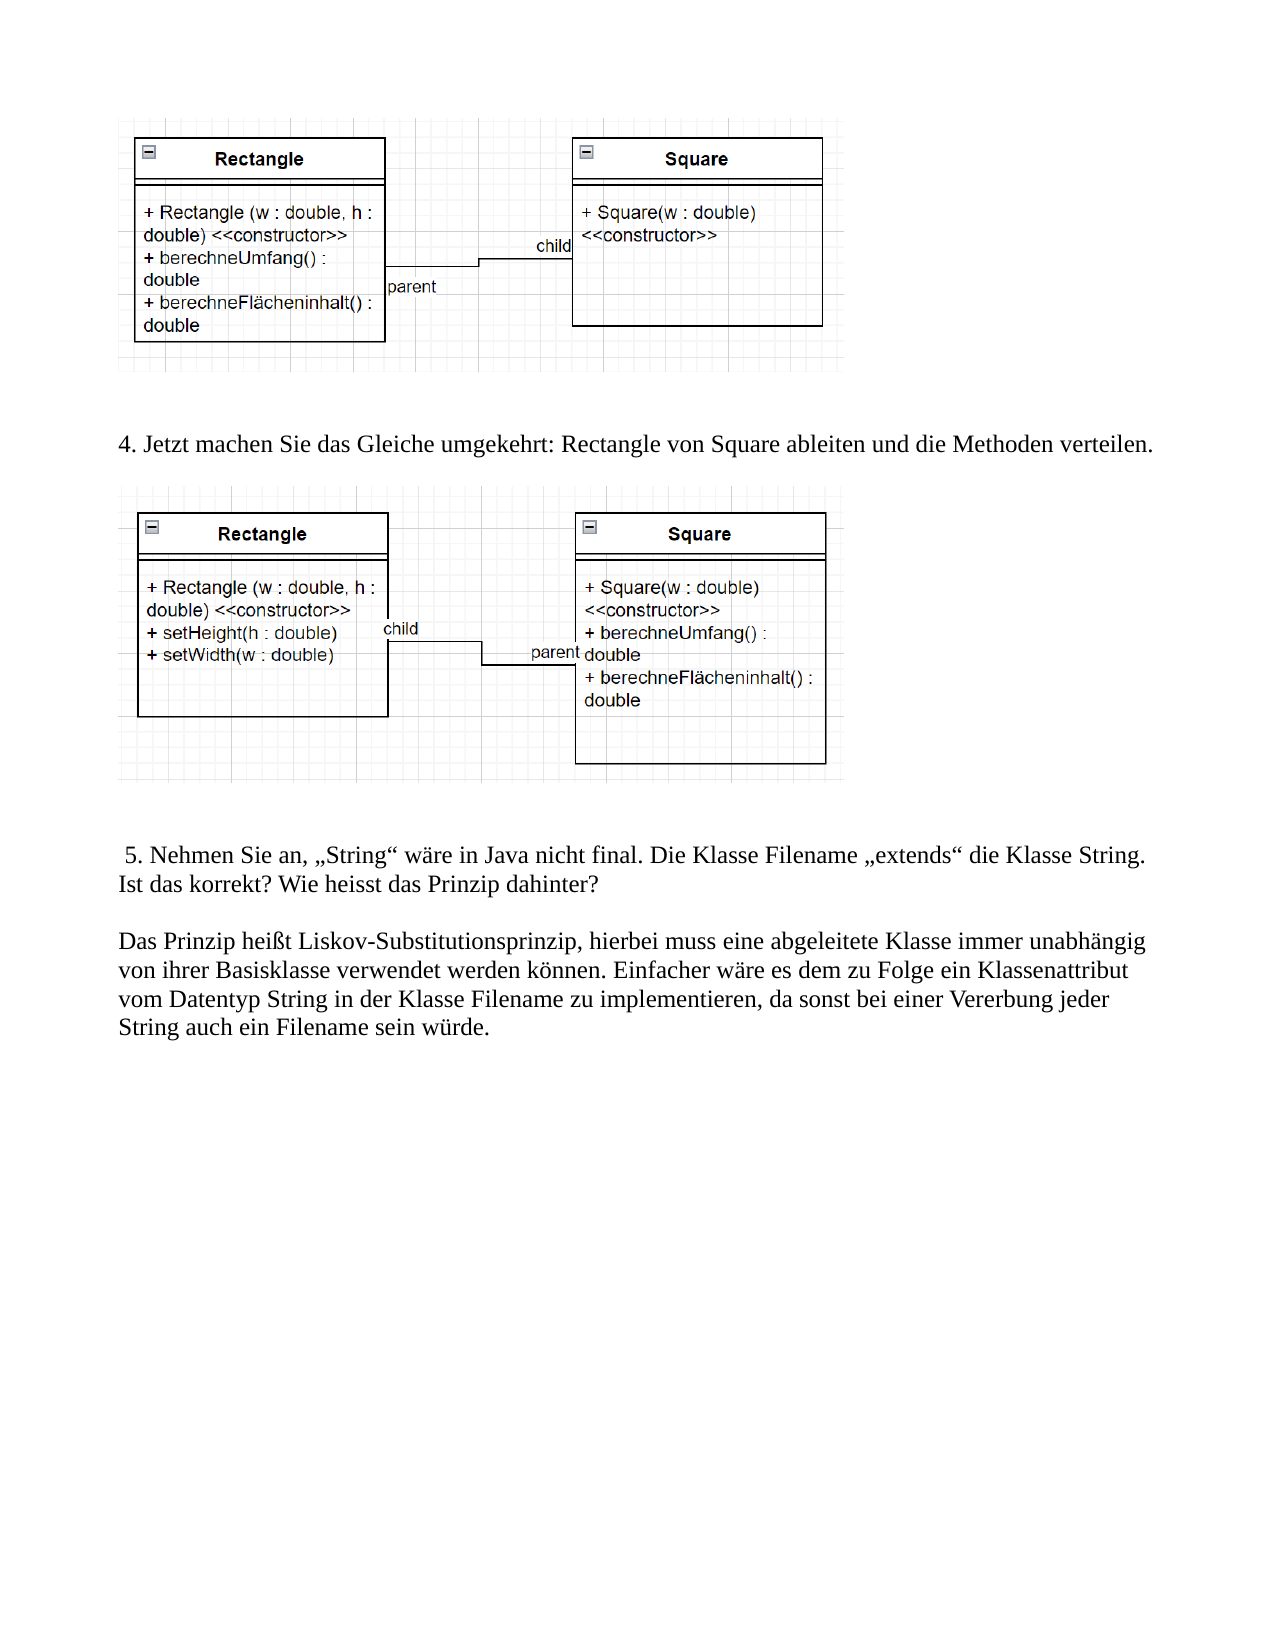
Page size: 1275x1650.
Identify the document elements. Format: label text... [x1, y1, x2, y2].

text 5. Nehmen Sie an, „String“ wäre in Java nicht final. Die Klasse Filename „extends“ die Klasse String. Ist das korrekt? Wie heisst das Prinzip dahinter? [118, 840, 1157, 897]
text 4. Jetzt machen Sie das Gleiche umgekehrt: Rectangle von Square ableiten und die Methoden verteilen. [118, 429, 1157, 457]
text Das Prinzip heißt Liskov-Substitutionsprinzip, hierbei muss eine abgeleitete Klasse immer unabhängig von ihrer Basisklasse verwendet werden können. Einfacher wäre es dem zu Folge ein Klassenattribut vom Datentyp String in der Klasse Filename zu implementieren, da sonst bei einer Vererbung jeder String auch ein Filename sein würde. [118, 926, 1157, 1041]
